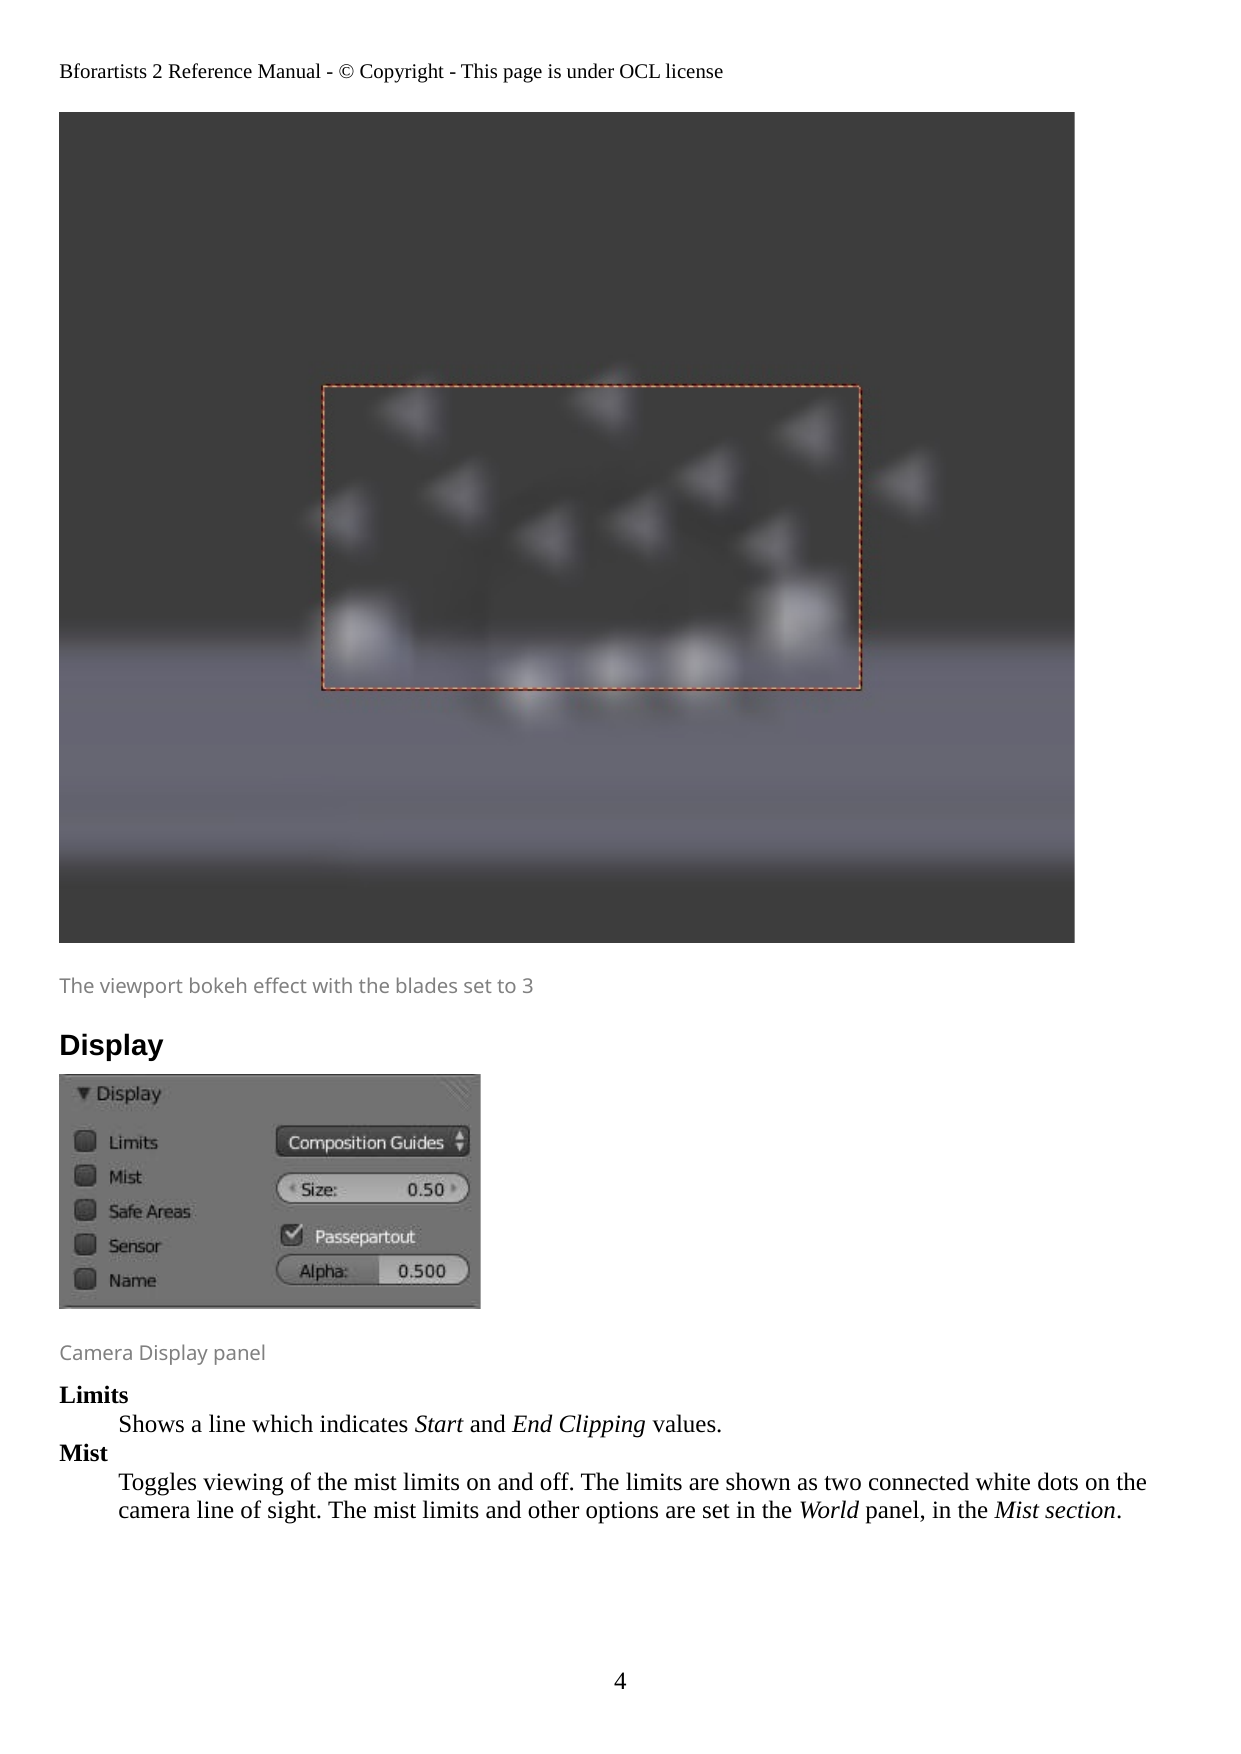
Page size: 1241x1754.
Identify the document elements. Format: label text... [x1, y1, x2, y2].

subtitle Limits [59, 1381, 1181, 1409]
subtitle Mist [59, 1438, 1181, 1467]
text Camera Display panel [59, 1335, 1181, 1366]
list Toggles viewing of the mist limits on and off. The limits are shown as two connected white dots on the camera line of sight. The mist limits and other options are set in the World panel, in the Mist section. [118, 1467, 1181, 1524]
subtitle Display [59, 1028, 1181, 1062]
list Shows a line which indicates Start and End Clipping values. [118, 1409, 1181, 1438]
text The viewport bokeh effect with the blades set to 3 [59, 968, 1181, 999]
picture [59, 1074, 481, 1309]
picture [59, 112, 1075, 943]
